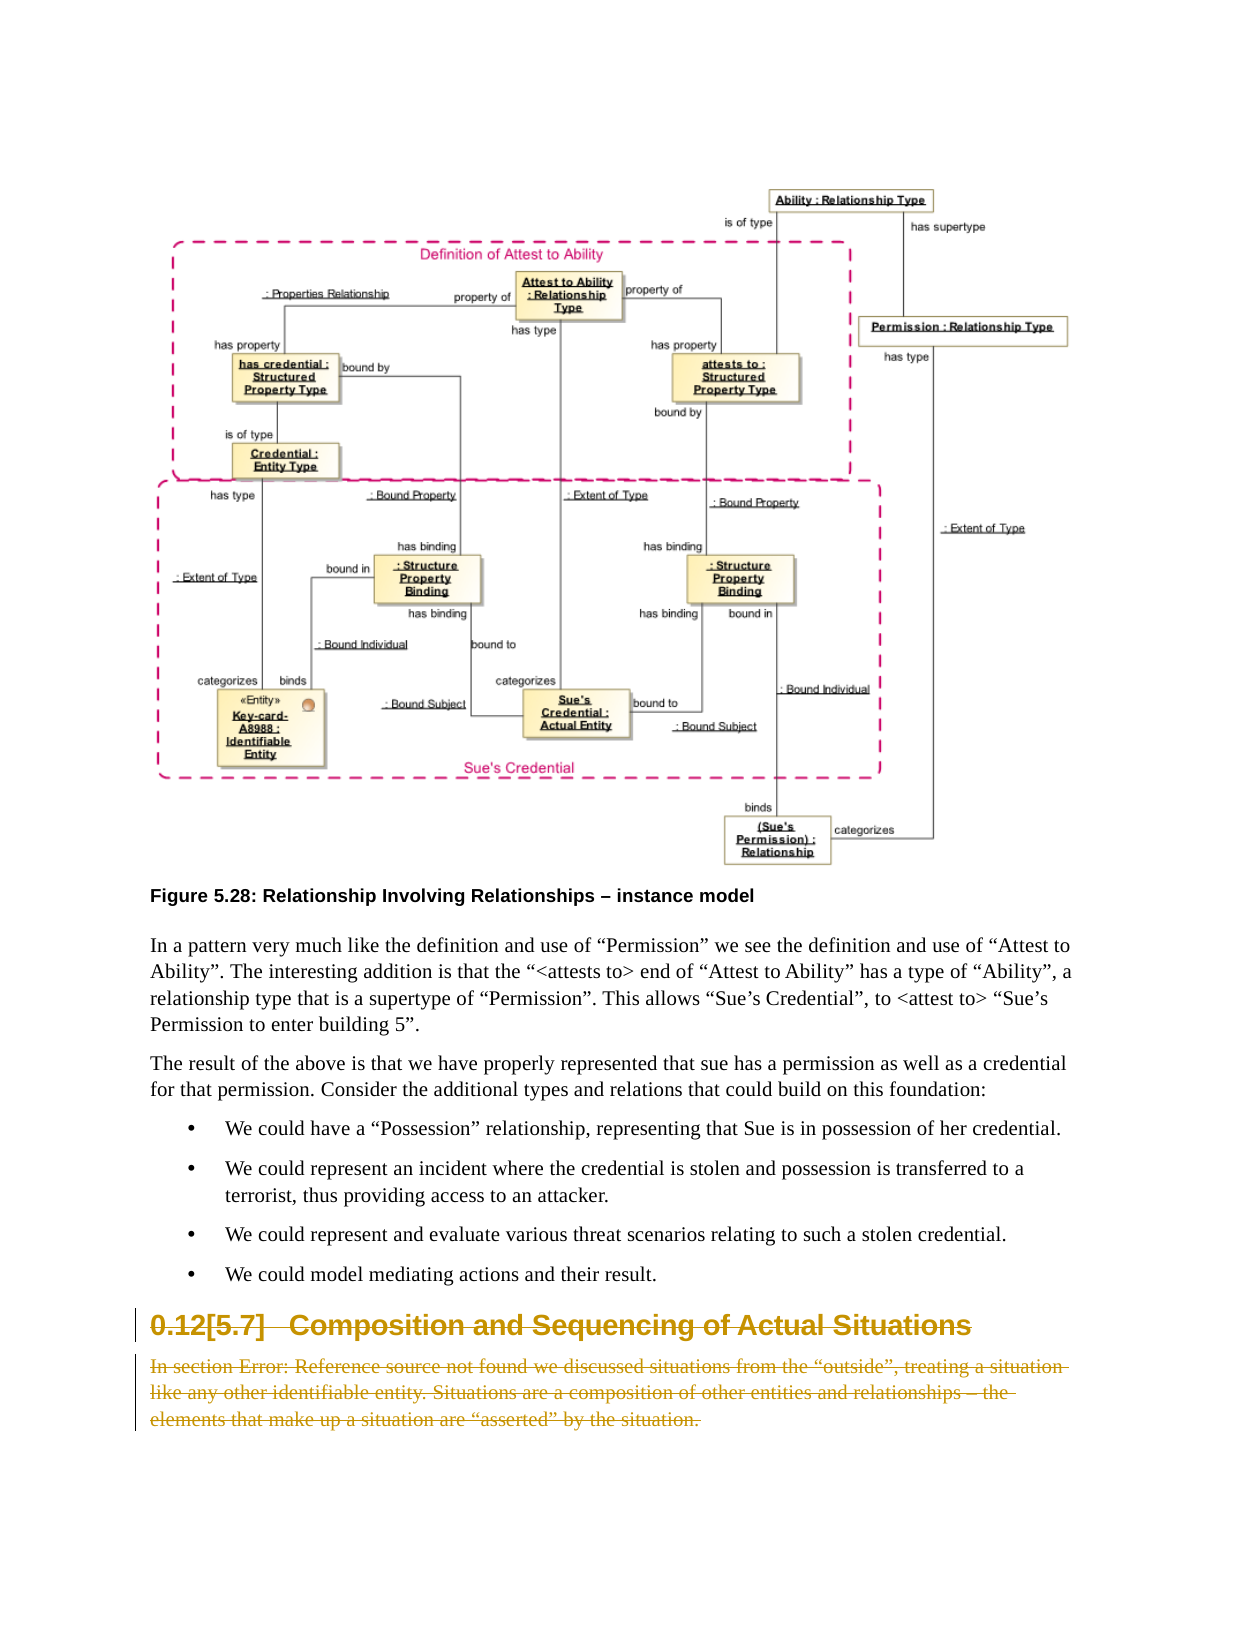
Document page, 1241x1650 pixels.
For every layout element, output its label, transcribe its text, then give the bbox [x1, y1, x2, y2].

picture [150, 173, 1090, 879]
list We could represent and evaluate various threat scenarios relating to such a stolen credential. [187, 1221, 1090, 1246]
text [150, 150, 1090, 173]
text The result of the above is that we have properly represented that sue has a permission as well as a credential for that permission. Consider the additional types and relations that could build on this foundation: [150, 1050, 1090, 1101]
text Figure 5.28: Relationship Involving Relationships – instance model [150, 879, 1090, 907]
list We could model mediating actions and their result. [187, 1261, 1090, 1286]
list We could have a “Possession” relationship, representing that Sue is in possession of her credential. [187, 1115, 1090, 1141]
text In a pattern very much like the definition and use of “Permission” we see the definition and use of “Attest to Ability”. The interesting addition is that the “<attests to> end of “Attest to Ability” has a type of “Ability”, a relationship type that is a supertype of “Permission”. This allows “Sue’s Credential”, to <attest to> “Sue’s Permission to enter building 5”. [150, 907, 1090, 1036]
list We could represent an incident where the credential is stolen and possession is transferred to a terrorist, thus providing access to an attacker. [187, 1155, 1090, 1207]
